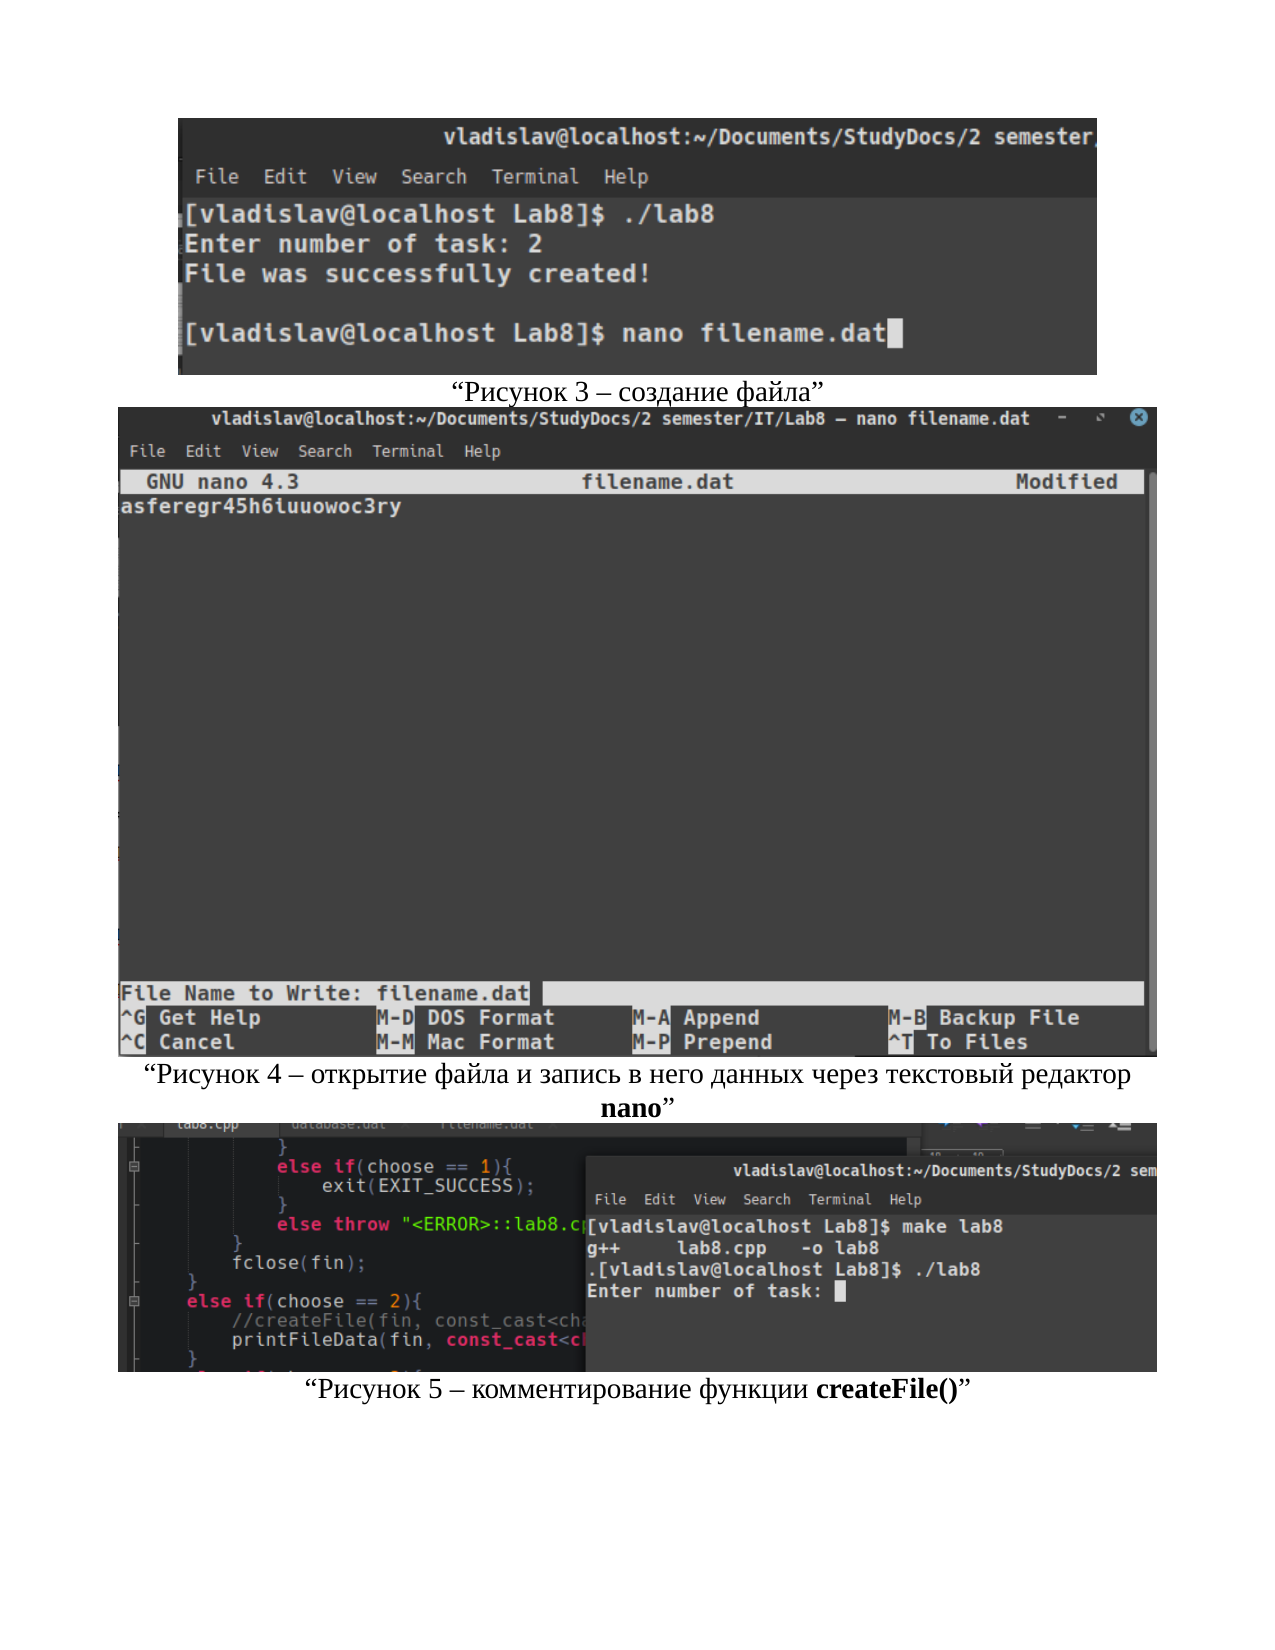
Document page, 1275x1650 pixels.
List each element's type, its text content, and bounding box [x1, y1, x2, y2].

picture [118, 407, 1157, 1057]
picture [178, 118, 1097, 375]
picture [118, 1123, 1157, 1372]
text “Рисунок 4 – открытие файла и запись в него данных через текстовый редактор nano” [118, 1057, 1157, 1123]
text “Рисунок 3 – создание файла” [118, 118, 1157, 407]
text “Рисунок 5 – комментирование функции createFile()” [118, 1372, 1157, 1405]
